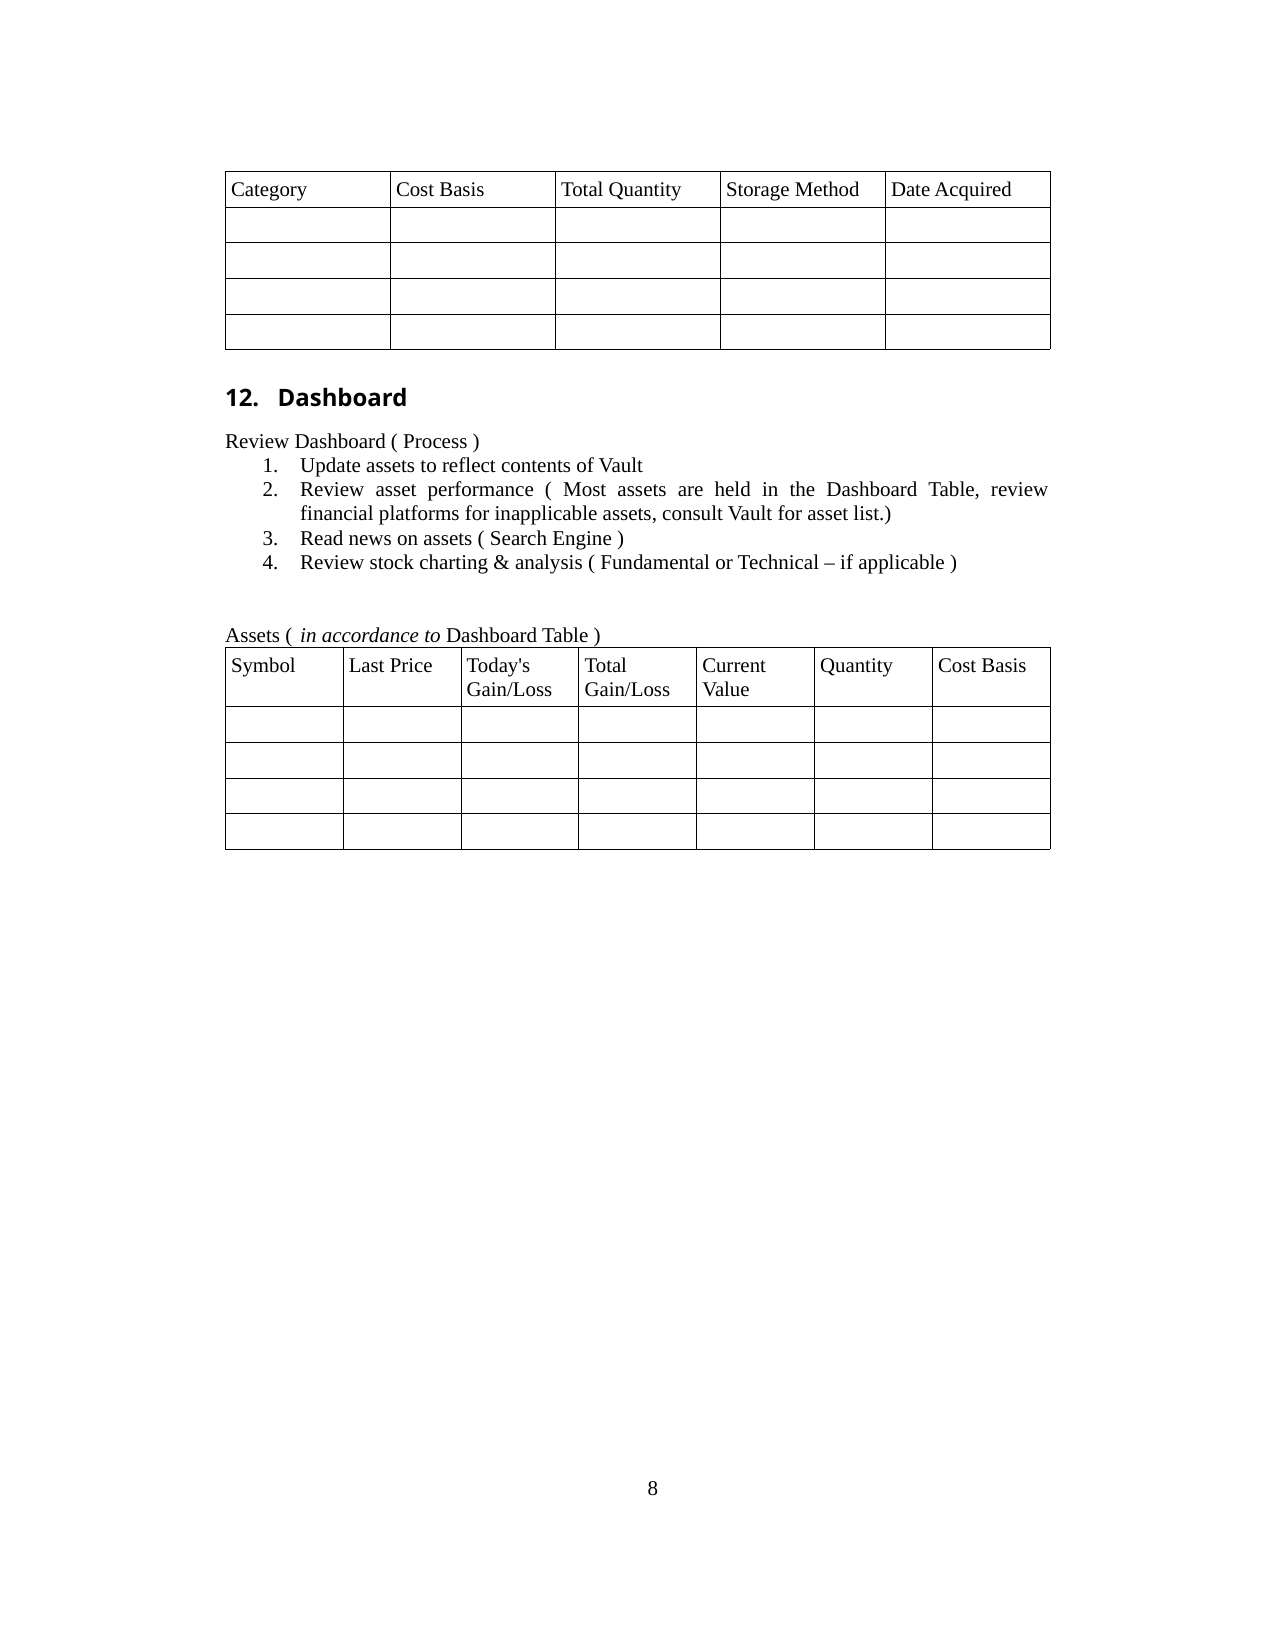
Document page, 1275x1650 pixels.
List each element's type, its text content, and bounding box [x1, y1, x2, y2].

table_header Date Acquired [886, 172, 1050, 207]
table_header Total Quantity [556, 172, 720, 207]
table_header Symbol [226, 648, 343, 706]
table_cell [462, 743, 578, 778]
table_cell [344, 814, 461, 849]
table_cell [886, 243, 1050, 278]
table_cell [697, 707, 814, 742]
table_cell [344, 779, 461, 813]
text Assets ( in accordance to Dashboard Table ) [225, 622, 1050, 647]
table_cell [462, 707, 578, 742]
table_cell [721, 279, 885, 313]
table_cell [721, 243, 885, 278]
table_cell [697, 814, 814, 849]
table_cell [815, 779, 932, 813]
list Review asset performance ( Most assets are held in the Dashboard Table, review financial platforms for inapplicable assets, consult Vault for asset list.) [262, 477, 1050, 525]
subtitle Dashboard [225, 381, 1050, 413]
table_cell [226, 814, 343, 849]
table_cell [226, 279, 390, 313]
table_cell [391, 315, 555, 349]
table_cell [391, 279, 555, 313]
list Update assets to reflect contents of Vault [262, 453, 1050, 477]
table_cell [391, 208, 555, 242]
table_cell [226, 707, 343, 742]
table_cell [556, 243, 720, 278]
table_cell [886, 208, 1050, 242]
table_cell [556, 279, 720, 313]
table_header Storage Method [721, 172, 885, 207]
table_cell [815, 707, 932, 742]
table_cell [462, 814, 578, 849]
table_cell [721, 315, 885, 349]
table_header Cost Basis [391, 172, 555, 207]
table_cell [815, 743, 932, 778]
table_cell [344, 707, 461, 742]
table_cell [933, 814, 1050, 849]
table_cell [226, 208, 390, 242]
table_header Total Gain/Loss [579, 648, 696, 706]
table_cell [933, 707, 1050, 742]
table_cell [815, 814, 932, 849]
table_cell [721, 208, 885, 242]
table_cell [556, 208, 720, 242]
table_cell [226, 243, 390, 278]
table_cell [933, 743, 1050, 778]
table_cell [579, 743, 696, 778]
table_cell [226, 743, 343, 778]
table_cell [579, 814, 696, 849]
table_header Last Price [344, 648, 461, 706]
table_cell [697, 743, 814, 778]
text Review Dashboard ( Process ) [225, 428, 1050, 453]
table_cell [462, 779, 578, 813]
table_cell [344, 743, 461, 778]
table_header Current Value [697, 648, 814, 706]
table_cell [886, 315, 1050, 349]
list Read news on assets ( Search Engine ) [262, 525, 1050, 550]
table_header Today's Gain/Loss [462, 648, 578, 706]
table_cell [226, 315, 390, 349]
table_header Quantity [815, 648, 932, 706]
table_cell [886, 279, 1050, 313]
table_cell [579, 707, 696, 742]
table_cell [579, 779, 696, 813]
table_cell [391, 243, 555, 278]
list Review stock charting & analysis ( Fundamental or Technical – if applicable ) [262, 550, 1050, 574]
table_cell [556, 315, 720, 349]
table_cell [226, 779, 343, 813]
table_cell [697, 779, 814, 813]
table_cell [933, 779, 1050, 813]
table_header Cost Basis [933, 648, 1050, 706]
table_header Category [226, 172, 390, 207]
